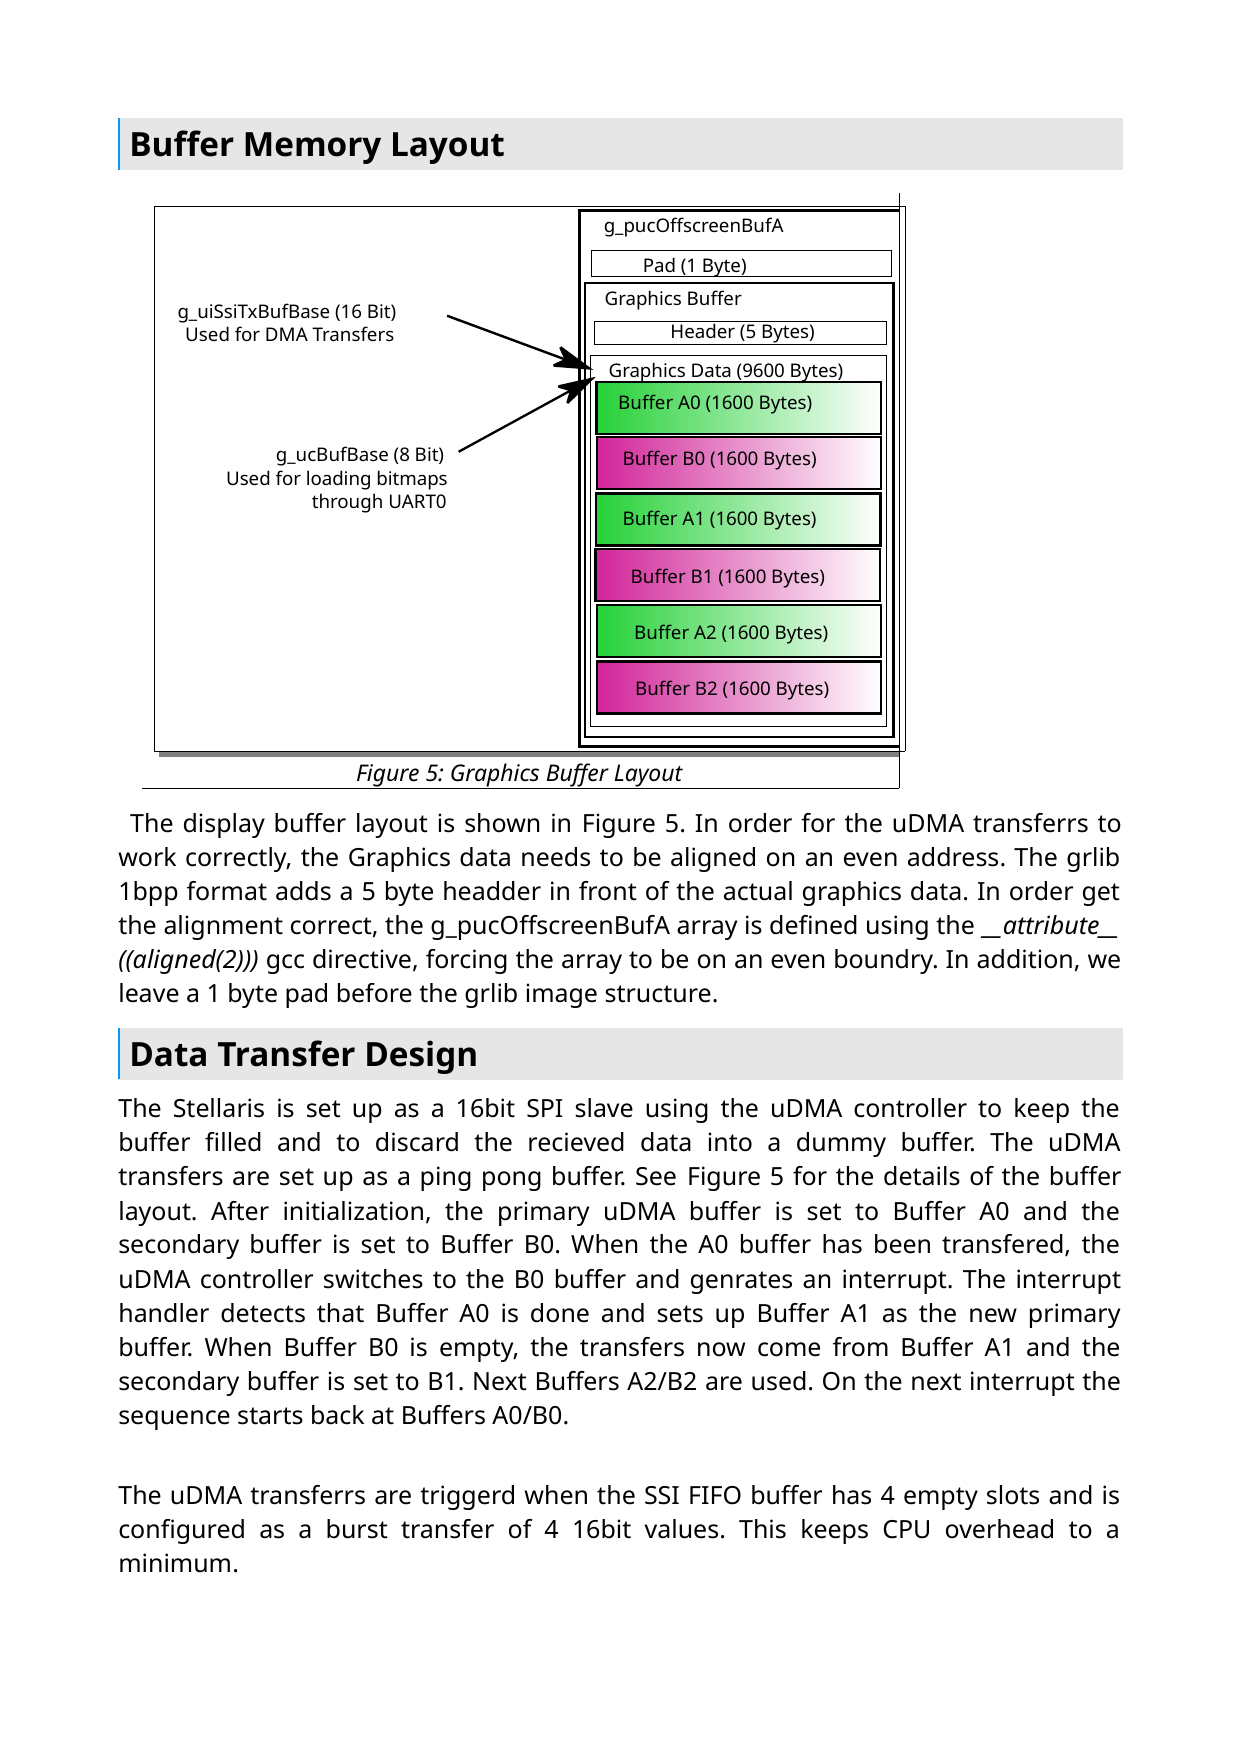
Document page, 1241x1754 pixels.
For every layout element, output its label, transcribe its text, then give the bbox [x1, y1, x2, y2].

text The Stellaris is set up as a 16bit SPI slave using the uDMA controller to keep the buffer filled and to discard the recieved data into a dummy buffer. The uDMA transfers are set up as a ping pong buffer. See Figure 5 for the details of the buffer layout. After initialization, the primary uDMA buffer is set to Buffer A0 and the secondary buffer is set to Buffer B0. When the A0 buffer has been transfered, the uDMA controller switches to the B0 buffer and genrates an interrupt. The interrupt handler detects that Buffer A0 is done and sets up Buffer A1 as the new primary buffer. When Buffer B0 is empty, the transfers now come from Buffer A1 and the secondary buffer is set to B1. Next Buffers A2/B2 are used. On the next interrupt the sequence starts back at Buffers A0/B0. [118, 1091, 1122, 1432]
subtitle Data Transfer Design [120, 1029, 1122, 1079]
subtitle Buffer Memory Layout [120, 119, 1122, 169]
text The display buffer layout is shown in Figure 5. In order for the uDMA transferrs to work correctly, the Graphics data needs to be aligned on an even address. The grlib 1bpp format adds a 5 byte headder in front of the actual graphics data. In order get the alignment correct, the g_pucOffscreenBufA array is defined using the __attribute__ ((aligned(2))) gcc directive, forcing the array to be on an even boundry. In addition, we leave a 1 byte pad before the grlib image structure. [118, 806, 1122, 1010]
text Figure 5: Graphics Buffer Layout [142, 206, 899, 788]
text The uDMA transferrs are triggerd when the SSI FIFO buffer has 4 empty slots and is configured as a burst transfer of 4 16bit values. This keeps CPU overhead to a minimum. [118, 1477, 1122, 1580]
